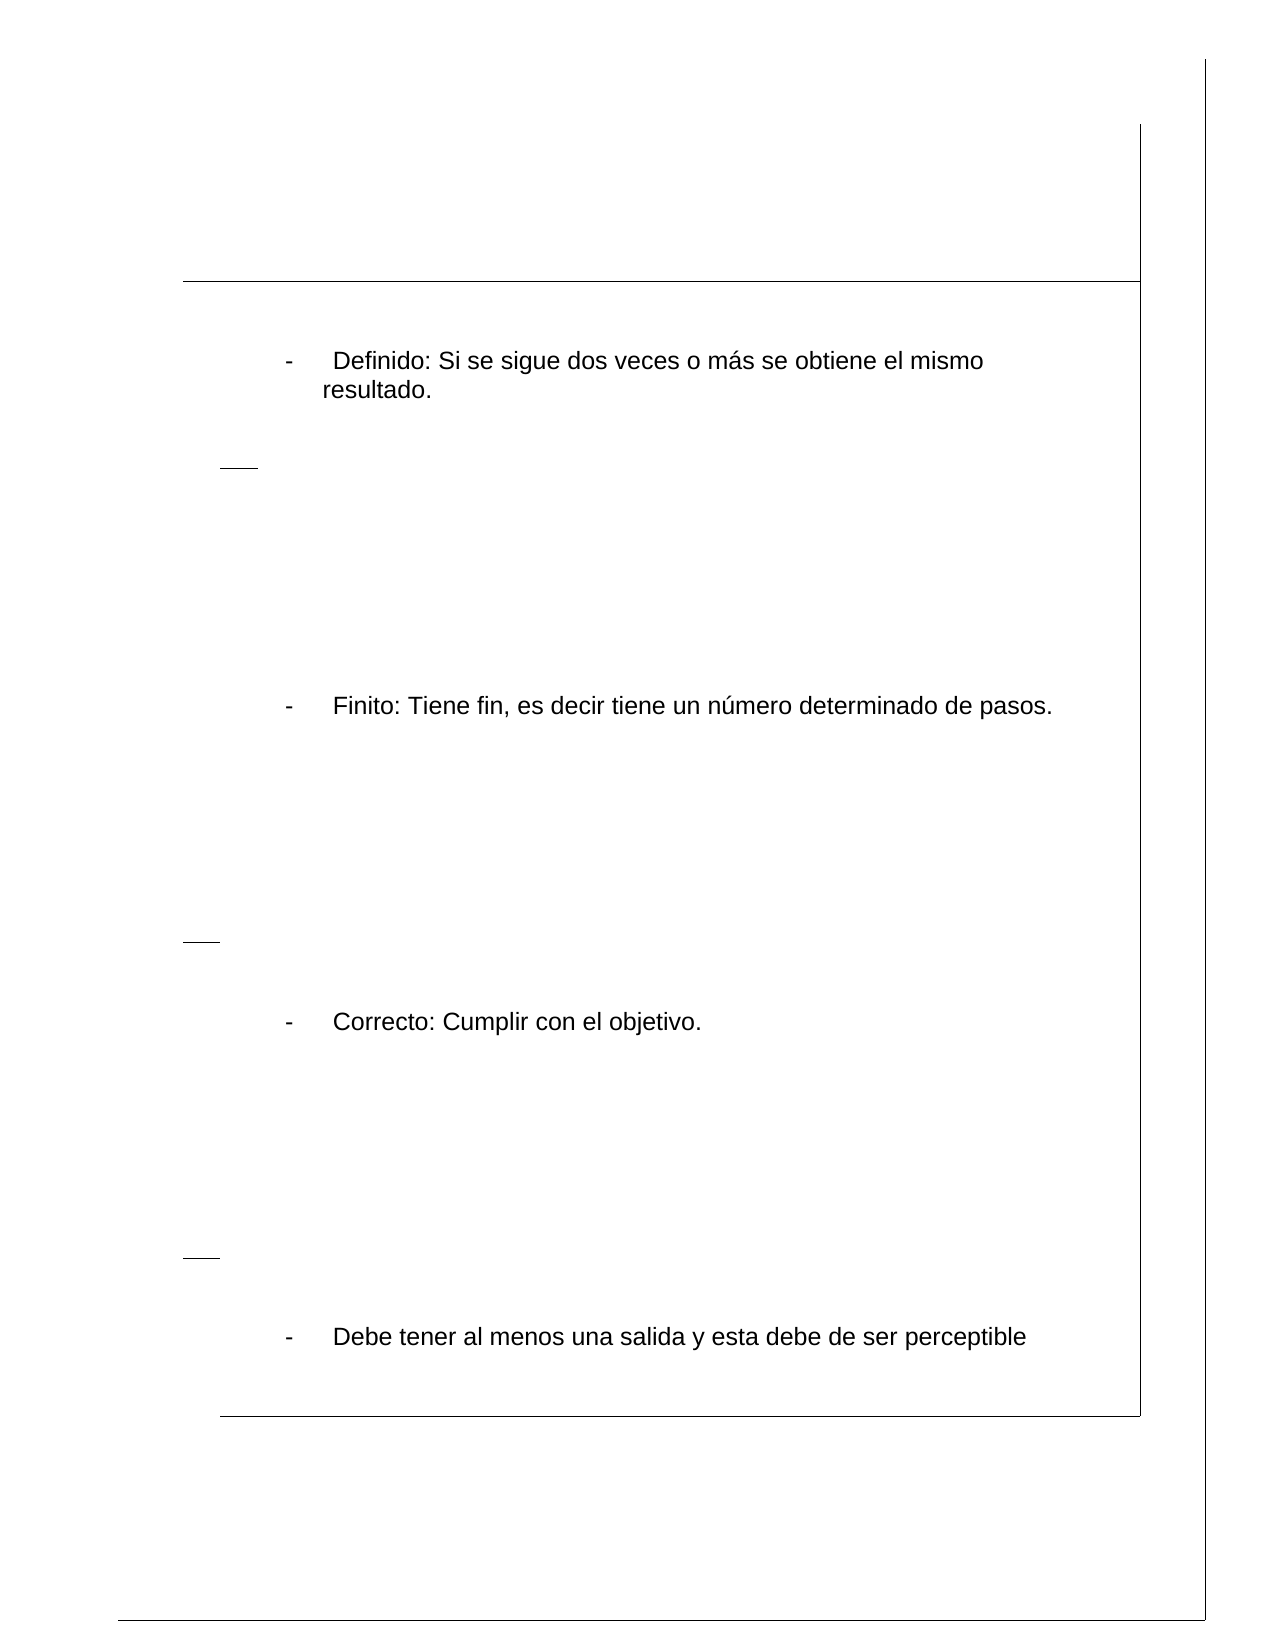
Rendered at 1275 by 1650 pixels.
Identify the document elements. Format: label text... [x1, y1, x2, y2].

list Finito: Tiene fin, es decir tiene un número determinado de pasos. [220, 626, 1140, 784]
list Debe tener al menos una salida y esta debe de ser perceptible [220, 1258, 1140, 1416]
list Correcto: Cumplir con el objetivo. [220, 942, 1140, 1100]
list Definido: Si se sigue dos veces o más se obtiene el mismo resultado. [220, 282, 1140, 468]
